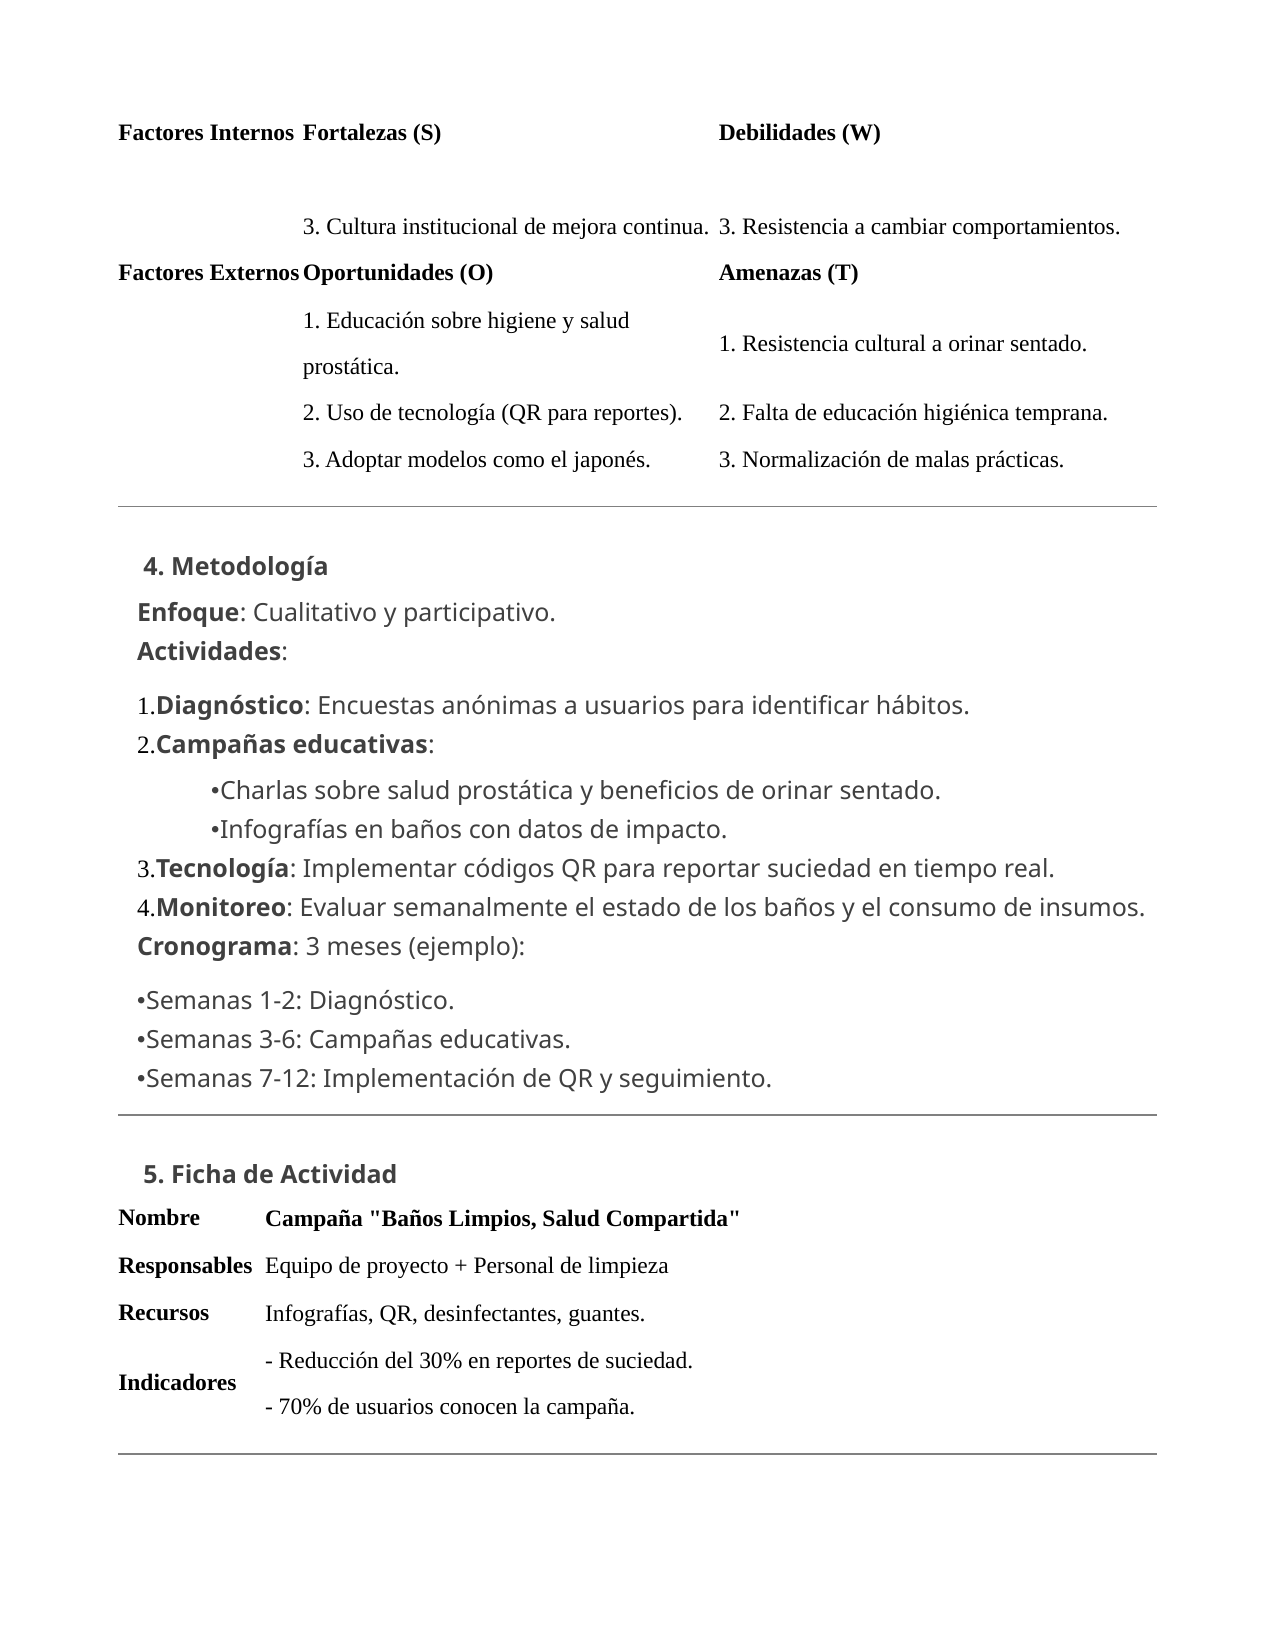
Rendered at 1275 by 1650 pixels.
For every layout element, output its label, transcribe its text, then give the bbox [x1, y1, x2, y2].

table_cell 1. Resistencia cultural a orinar sentado. [719, 306, 1157, 399]
list Charlas sobre salud prostática y beneficios de orinar sentado. [118, 772, 1157, 806]
table_cell [118, 166, 303, 212]
table_header Debilidades (W) [719, 118, 1157, 166]
list Infografías en baños con datos de impacto. [118, 811, 1157, 846]
table_cell Factores Externos [118, 259, 303, 306]
list Tecnología: Implementar códigos QR para reportar suciedad en tiempo real. [118, 851, 1157, 885]
table_cell Infografías, QR, desinfectantes, guantes. [265, 1299, 758, 1346]
table_cell 2. Uso de tecnología (QR para reportes). [303, 399, 718, 445]
list Semanas 3-6: Campañas educativas. [118, 1022, 1157, 1056]
table_header Campaña "Baños Limpios, Salud Compartida" [265, 1204, 758, 1251]
table_cell Recursos [118, 1299, 265, 1346]
text Cronograma: 3 meses (ejemplo): [137, 929, 1157, 963]
list Semanas 1-2: Diagnóstico. [118, 983, 1157, 1017]
table_cell 3. Adoptar modelos como el japonés. [303, 445, 718, 491]
table_cell Oportunidades (O) [303, 259, 718, 306]
text Enfoque: Cualitativo y participativo. Actividades: [137, 595, 1157, 668]
table_cell [118, 212, 303, 258]
list Diagnóstico: Encuestas anónimas a usuarios para identificar hábitos. [118, 688, 1157, 722]
table_cell - Reducción del 30% en reportes de suciedad. - 70% de usuarios conocen la campaña. [265, 1346, 758, 1439]
subtitle 4. Metodología [143, 548, 1157, 582]
subtitle 5. Ficha de Actividad [143, 1157, 1157, 1191]
table_cell 2. Falta de educación higiénica temprana. [719, 399, 1157, 445]
list Campañas educativas: [118, 727, 1157, 761]
table_cell [118, 399, 303, 445]
table_cell 3. Normalización de malas prácticas. [719, 445, 1157, 491]
list Semanas 7-12: Implementación de QR y seguimiento. [118, 1061, 1157, 1095]
table_cell 1. Educación sobre higiene y salud prostática. [303, 306, 718, 399]
table_cell [303, 166, 718, 212]
table_cell Amenazas (T) [719, 259, 1157, 306]
table_cell Equipo de proyecto + Personal de limpieza [265, 1251, 758, 1299]
list Monitoreo: Evaluar semanalmente el estado de los baños y el consumo de insumos. [118, 890, 1157, 924]
table_cell Indicadores [118, 1346, 265, 1439]
table_header Nombre [118, 1204, 265, 1251]
table_cell 3. Resistencia a cambiar comportamientos. [719, 212, 1157, 258]
table_cell 3. Cultura institucional de mejora continua. [303, 212, 718, 258]
table_cell [118, 445, 303, 491]
table_cell [118, 306, 303, 399]
table_cell Responsables [118, 1251, 265, 1299]
table_header Factores Internos [118, 118, 303, 166]
table_header Fortalezas (S) [303, 118, 718, 166]
table_cell [719, 166, 1157, 212]
